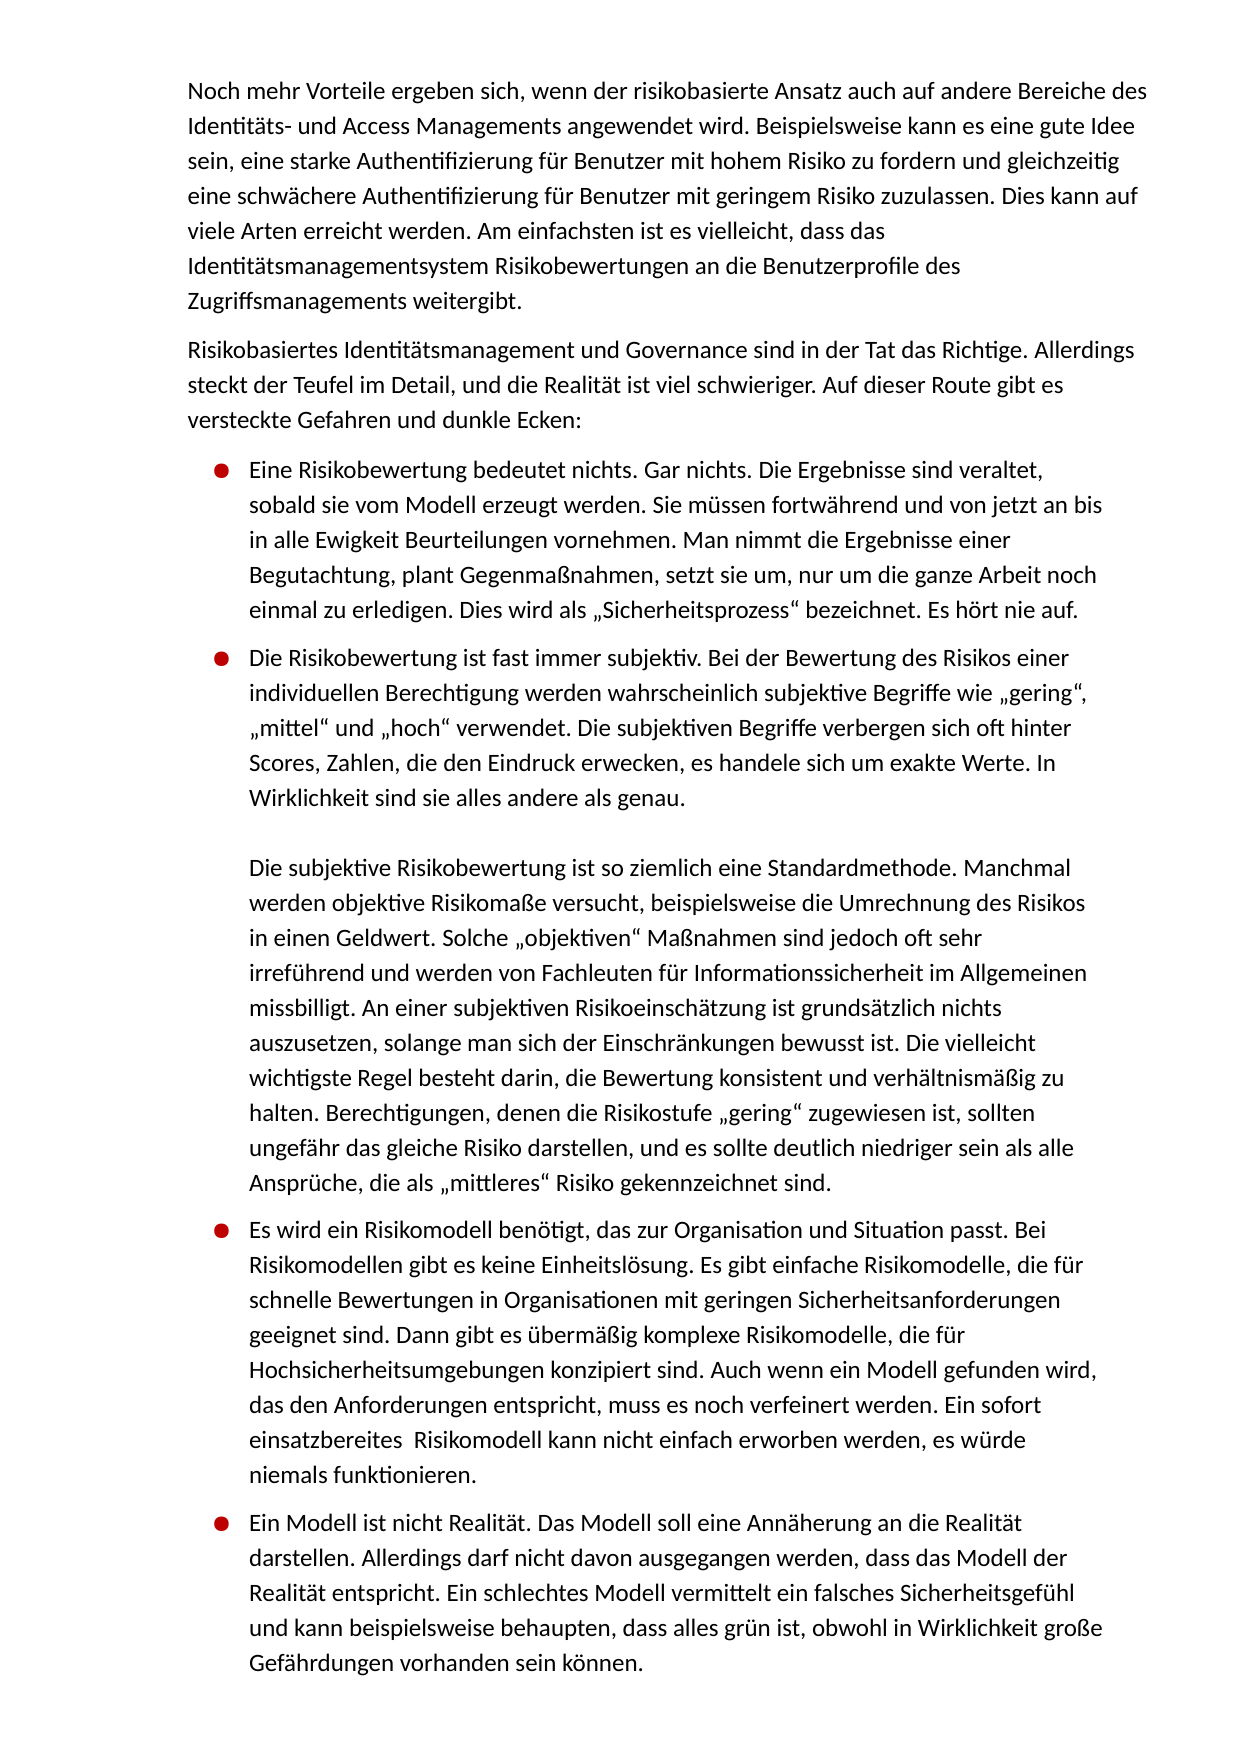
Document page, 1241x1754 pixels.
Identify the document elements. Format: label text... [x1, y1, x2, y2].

list Ein Modell ist nicht Realität. Das Modell soll eine Annäherung an die Realität darstellen. Allerdings darf nicht davon ausgegangen werden, dass das Modell der Realität entspricht. Ein schlechtes Modell vermittelt ein falsches Sicherheitsgefühl und kann beispielsweise behaupten, dass alles grün ist, obwohl in Wirklichkeit große Gefährdungen vorhanden sein können. [211, 1507, 1104, 1677]
list Es wird ein Risikomodell benötigt, das zur Organisation und Situation passt. Bei Risikomodellen gibt es keine Einheitslösung. Es gibt einfache Risikomodelle, die für schnelle Bewertungen in Organisationen mit geringen Sicherheitsanforderungen geeignet sind. Dann gibt es übermäßig komplexe Risikomodelle, die für Hochsicherheitsumgebungen konzipiert sind. Auch wenn ein Modell gefunden wird, das den Anforderungen entspricht, muss es noch verfeinert werden. Ein sofort einsatzbereites Risikomodell kann nicht einfach erworben werden, es würde niemals funktionieren. [211, 1214, 1104, 1490]
list Die Risikobewertung ist fast immer subjektiv. Bei der Bewertung des Risikos einer individuellen Berechtigung werden wahrscheinlich subjektive Begriffe wie „gering“, „mittel“ und „hoch“ verwendet. Die subjektiven Begriffe verbergen sich oft hinter Scores, Zahlen, die den Eindruck erwecken, es handele sich um exakte Werte. In Wirklichkeit sind sie alles andere als genau. Die subjektive Risikobewertung ist so ziemlich eine Standardmethode. Manchmal werden objektive Risikomaße versucht, beispielsweise die Umrechnung des Risikos in einen Geldwert. Solche „objektiven“ Maßnahmen sind jedoch oft sehr irreführend und werden von Fachleuten für Informationssicherheit im Allgemeinen missbilligt. An einer subjektiven Risikoeinschätzung ist grundsätzlich nichts auszusetzen, solange man sich der Einschränkungen bewusst ist. Die vielleicht wichtigste Regel besteht darin, die Bewertung konsistent und verhältnismäßig zu halten. Berechtigungen, denen die Risikostufe „gering“ zugewiesen ist, sollten ungefähr das gleiche Risiko darstellen, und es sollte deutlich niedriger sein als alle Ansprüche, die als „mittleres“ Risiko gekennzeichnet sind. [211, 642, 1104, 1197]
text Noch mehr Vorteile ergeben sich, wenn der risikobasierte Ansatz auch auf andere Bereiche des Identitäts- und Access Managements angewendet wird. Beispielsweise kann es eine gute Idee sein, eine starke Authentifizierung für Benutzer mit hohem Risiko zu fordern und gleichzeitig eine schwächere Authentifizierung für Benutzer mit geringem Risiko zuzulassen. Dies kann auf viele Arten erreicht werden. Am einfachsten ist es vielleicht, dass das Identitätsmanagementsystem Risikobewertungen an die Benutzerprofile des Zugriffsmanagements weitergibt. [187, 75, 1165, 316]
list Eine Risikobewertung bedeutet nichts. Gar nichts. Die Ergebnisse sind veraltet, sobald sie vom Modell erzeugt werden. Sie müssen fortwährend und von jetzt an bis in alle Ewigkeit Beurteilungen vornehmen. Man nimmt die Ergebnisse einer Begutachtung, plant Gegenmaßnahmen, setzt sie um, nur um die ganze Arbeit noch einmal zu erledigen. Dies wird als „Sicherheitsprozess“ bezeichnet. Es hört nie auf. [211, 454, 1104, 625]
text Risikobasiertes Identitätsmanagement und Governance sind in der Tat das Richtige. Allerdings steckt der Teufel im Detail, und die Realität ist viel schwieriger. Auf dieser Route gibt es versteckte Gefahren und dunkle Ecken: [187, 334, 1165, 435]
